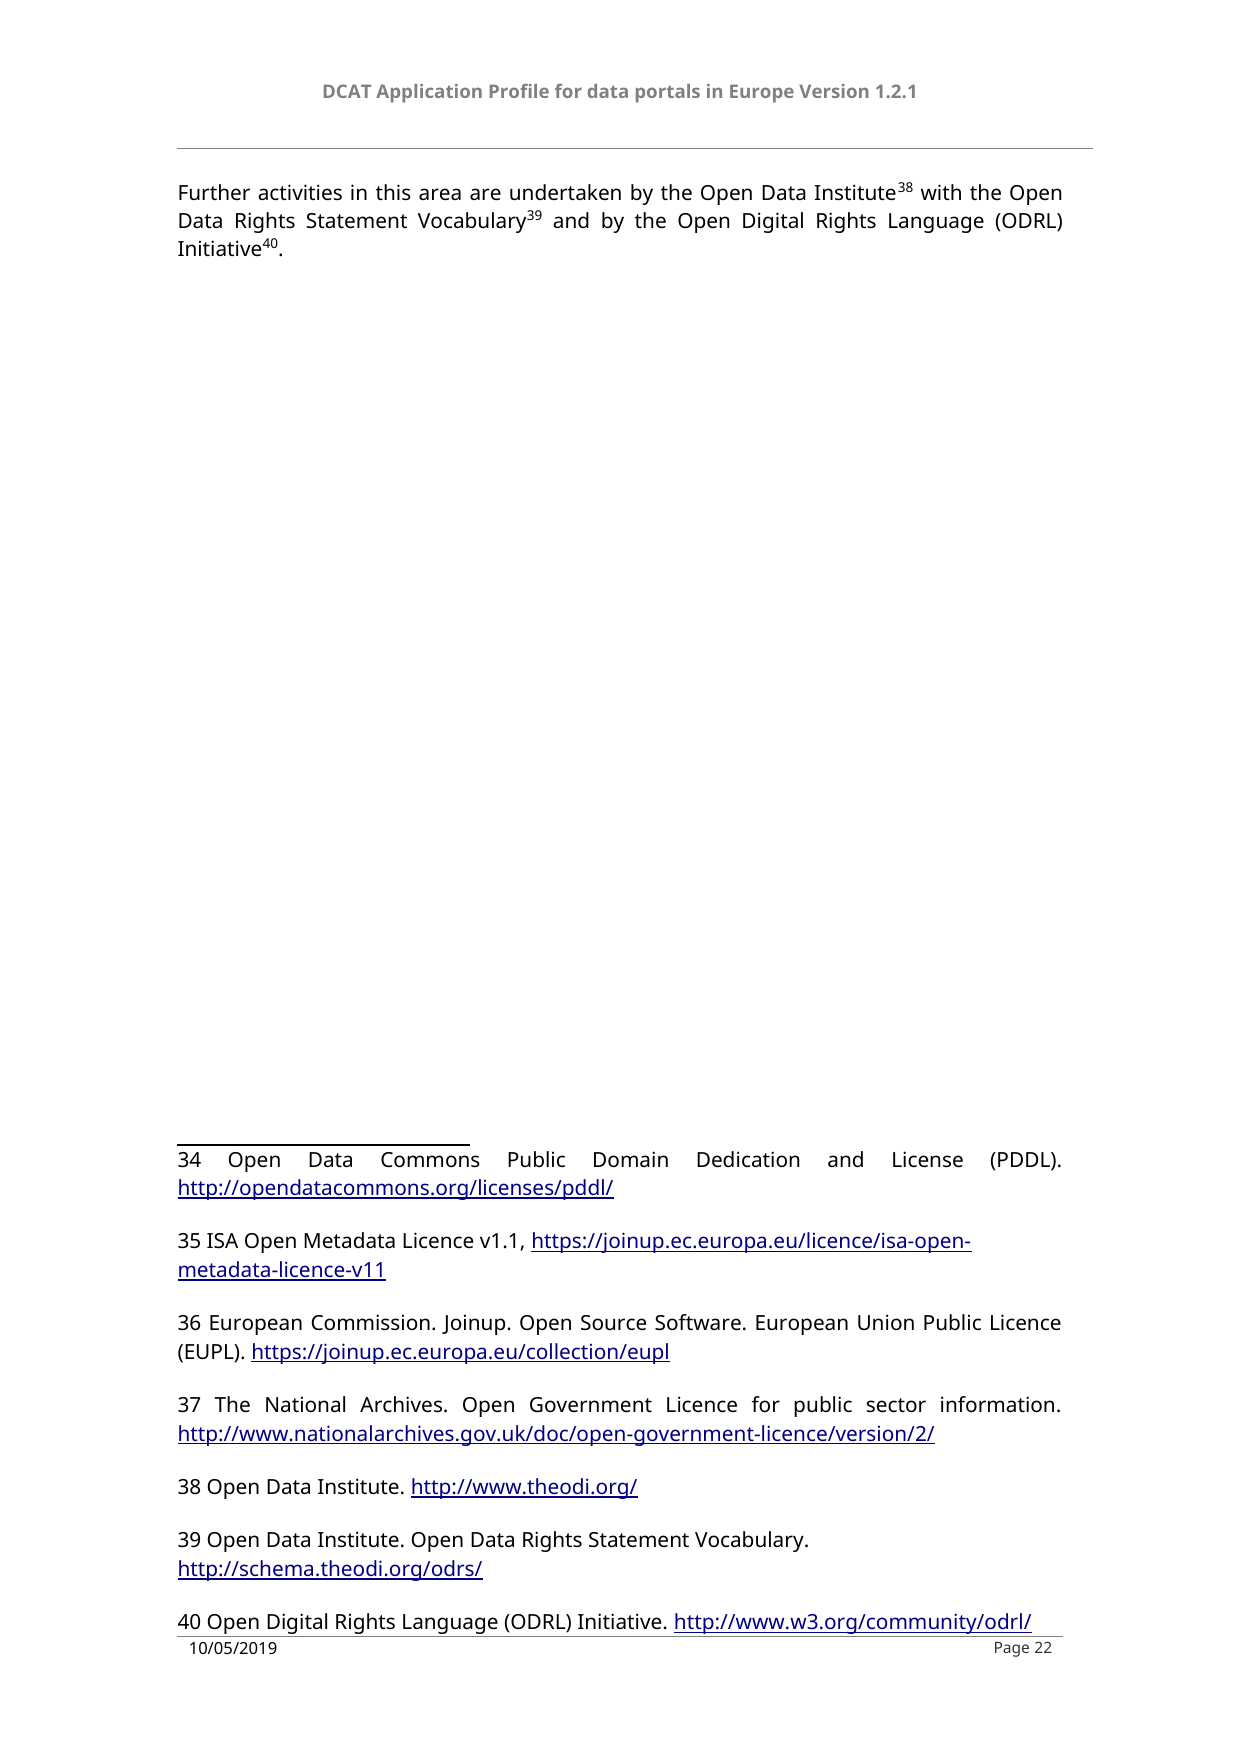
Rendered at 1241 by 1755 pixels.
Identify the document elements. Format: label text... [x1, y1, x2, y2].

text Further activities in this area are undertaken by the Open Data Institute with the Open Data Rights Statement Vocabulary and by the Open Digital Rights Language (ODRL) Initiative. [177, 178, 1063, 263]
text Open Data Commons Public Domain Dedication and License (PDDL). http://opendatacommons.org/licenses/pddl/ [177, 1145, 1063, 1202]
text Open Data Institute. Open Data Rights Statement Vocabulary. http://schema.theodi.org/odrs/ [177, 1526, 1063, 1582]
text Open Data Institute. http://www.theodi.org/ [177, 1472, 1063, 1501]
text The National Archives. Open Government Licence for public sector information. http://www.nationalarchives.gov.uk/doc/open-government-licence/version/2/ [177, 1390, 1063, 1447]
text Open Digital Rights Language (ODRL) Initiative. http://www.w3.org/community/odrl/ [177, 1607, 1063, 1636]
text European Commission. Joinup. Open Source Software. European Union Public Licence (EUPL). https://joinup.ec.europa.eu/collection/eupl [177, 1308, 1063, 1365]
text ISA Open Metadata Licence v1.1, https://joinup.ec.europa.eu/licence/isa-open-metadata-licence-v11 [177, 1227, 1063, 1283]
